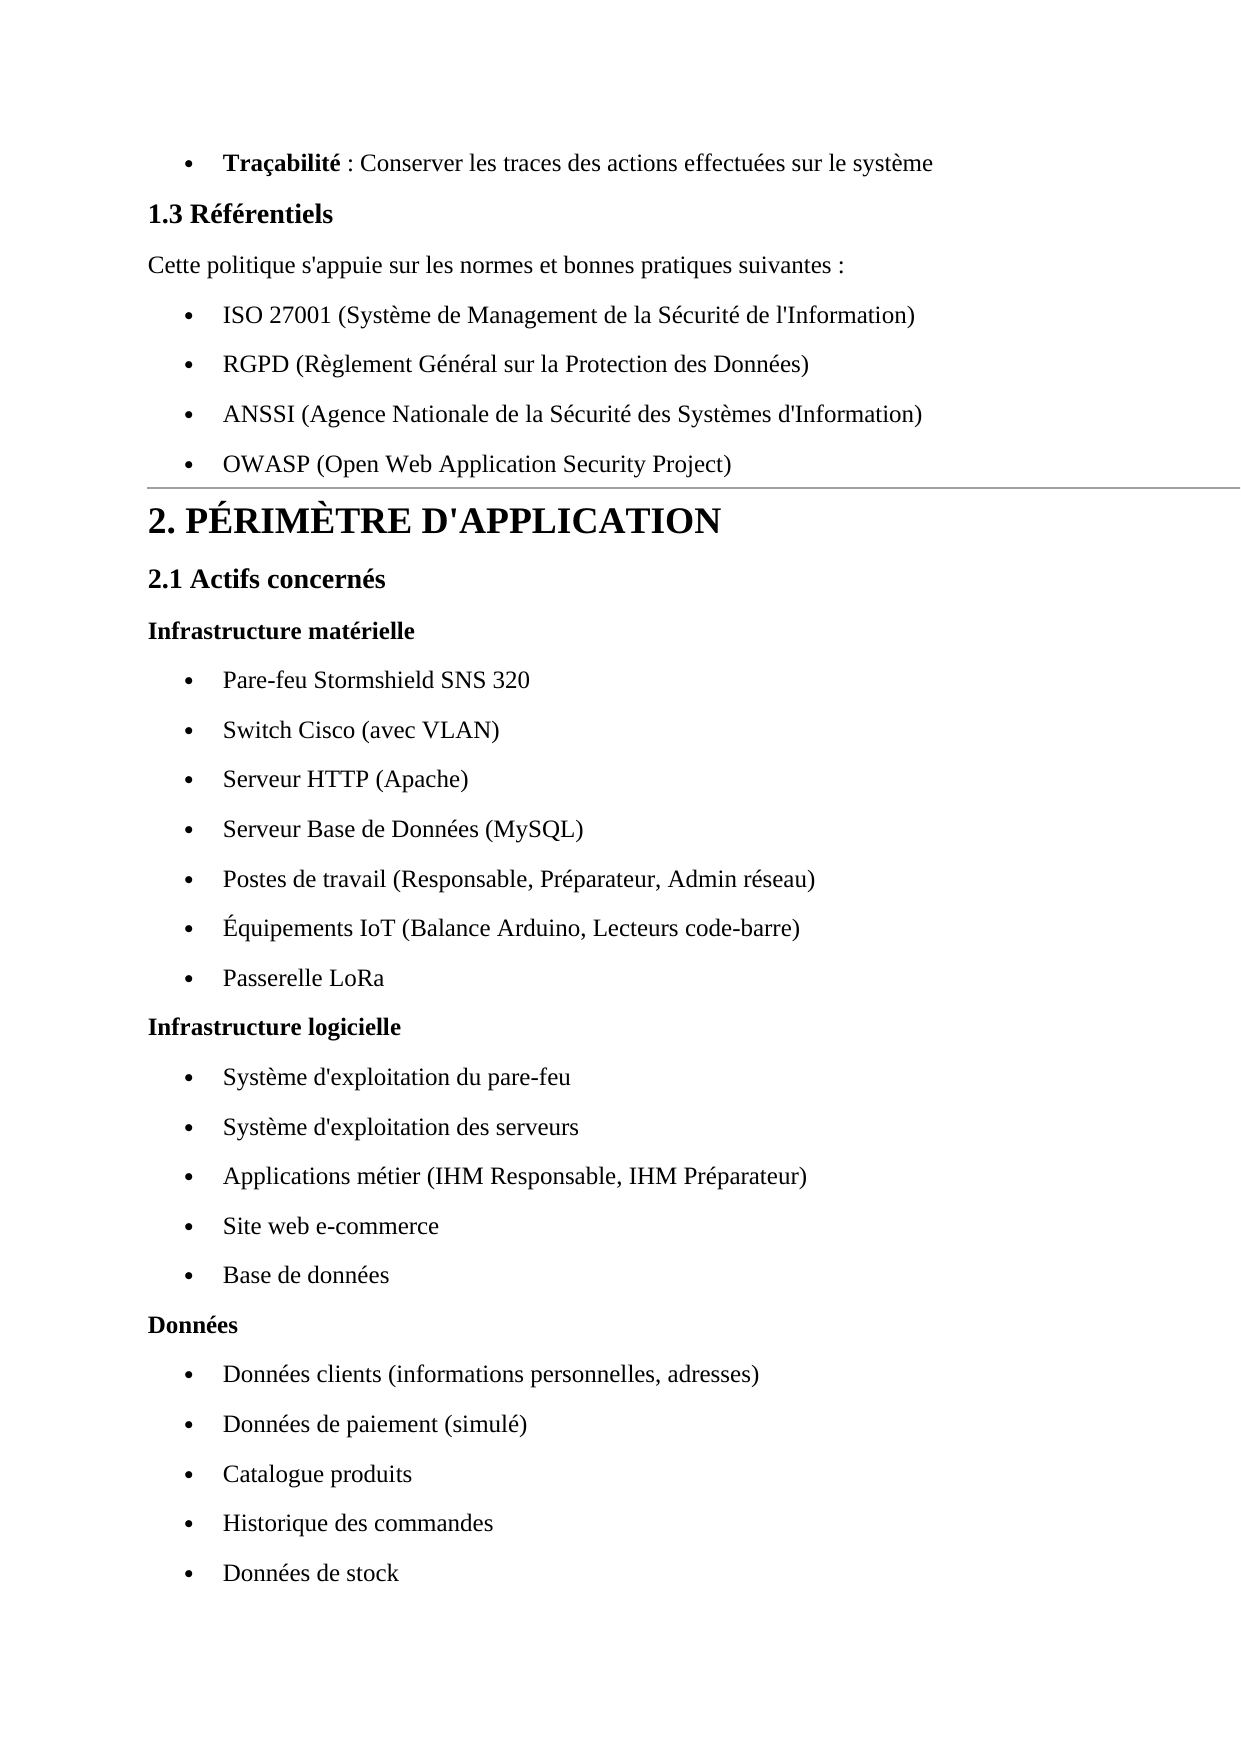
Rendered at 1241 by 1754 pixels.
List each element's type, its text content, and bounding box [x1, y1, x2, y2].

list Catalogue produits [185, 1459, 1093, 1487]
list Base de données [185, 1260, 1093, 1289]
list Système d'exploitation du pare-feu [185, 1062, 1093, 1091]
list ISO 27001 (Système de Management de la Sécurité de l'Information) [185, 300, 1093, 329]
list OWASP (Open Web Application Security Project) [185, 449, 1093, 477]
subtitle 2. PÉRIMÈTRE D'APPLICATION [148, 499, 1093, 542]
list Données de paiement (simulé) [185, 1409, 1093, 1438]
subtitle 1.3 Référentiels [148, 197, 1093, 229]
list Système d'exploitation des serveurs [185, 1112, 1093, 1140]
subtitle Infrastructure matérielle [148, 616, 1093, 644]
list Données de stock [185, 1558, 1093, 1587]
subtitle Infrastructure logicielle [148, 1012, 1093, 1041]
list Postes de travail (Responsable, Préparateur, Admin réseau) [185, 864, 1093, 892]
list Serveur Base de Données (MySQL) [185, 814, 1093, 843]
text Cette politique s'appuie sur les normes et bonnes pratiques suivantes : [148, 250, 1093, 279]
list Passerelle LoRa [185, 963, 1093, 992]
list Historique des commandes [185, 1508, 1093, 1537]
subtitle Données [148, 1310, 1093, 1339]
list Traçabilité : Conserver les traces des actions effectuées sur le système [185, 148, 1093, 176]
list Applications métier (IHM Responsable, IHM Préparateur) [185, 1161, 1093, 1190]
list Équipements IoT (Balance Arduino, Lecteurs code-barre) [185, 913, 1093, 942]
list Switch Cisco (avec VLAN) [185, 715, 1093, 744]
list Serveur HTTP (Apache) [185, 764, 1093, 793]
list Données clients (informations personnelles, adresses) [185, 1359, 1093, 1388]
list Pare-feu Stormshield SNS 320 [185, 665, 1093, 694]
subtitle 2.1 Actifs concernés [148, 563, 1093, 595]
list Site web e-commerce [185, 1211, 1093, 1239]
list ANSSI (Agence Nationale de la Sécurité des Systèmes d'Information) [185, 399, 1093, 428]
list RGPD (Règlement Général sur la Protection des Données) [185, 349, 1093, 378]
